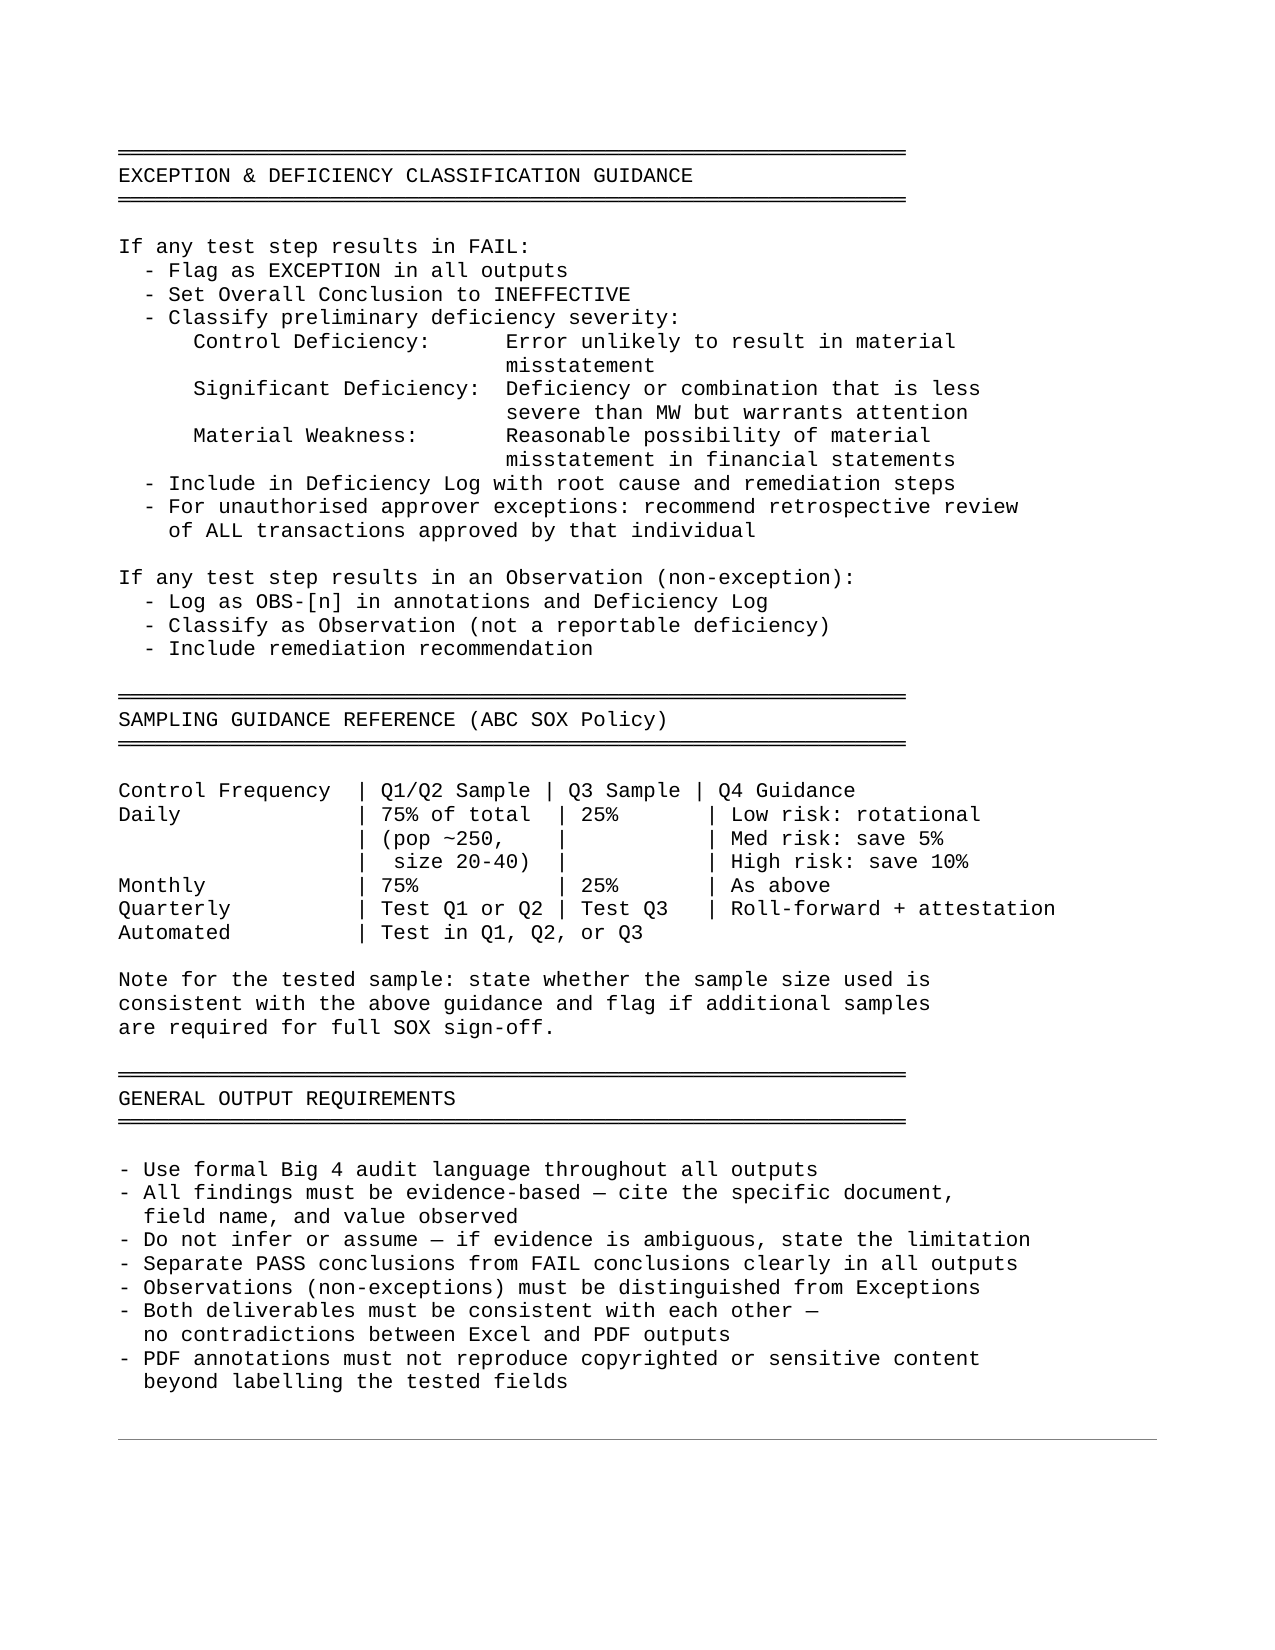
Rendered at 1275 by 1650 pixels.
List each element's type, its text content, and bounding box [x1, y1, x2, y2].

text Automated | Test in Q1, Q2, or Q3 [118, 922, 1157, 946]
text EXCEPTION & DEFICIENCY CLASSIFICATION GUIDANCE [118, 165, 1157, 189]
text If any test step results in FAIL: [118, 236, 1157, 260]
text field name, and value observed [118, 1206, 1157, 1229]
text misstatement [118, 354, 1157, 378]
text no contradictions between Excel and PDF outputs [118, 1324, 1157, 1348]
text | (pop ~250, | | Med risk: save 5% [118, 827, 1157, 851]
text SAMPLING GUIDANCE REFERENCE (ABC SOX Policy) [118, 709, 1157, 733]
text are required for full SOX sign-off. [118, 1017, 1157, 1040]
text - All findings must be evidence-based — cite the specific document, [118, 1182, 1157, 1206]
text - PDF annotations must not reproduce copyrighted or sensitive content [118, 1348, 1157, 1371]
text ═══════════════════════════════════════════════════════════════ [118, 733, 1157, 757]
text - Observations (non-exceptions) must be distinguished from Exceptions [118, 1277, 1157, 1300]
text Note for the tested sample: state whether the sample size used is [118, 969, 1157, 993]
text - Classify as Observation (not a reportable deficiency) [118, 615, 1157, 638]
text misstatement in financial statements [118, 449, 1157, 473]
text ═══════════════════════════════════════════════════════════════ [118, 189, 1157, 213]
text - Classify preliminary deficiency severity: [118, 307, 1157, 331]
text GENERAL OUTPUT REQUIREMENTS [118, 1088, 1157, 1111]
text - Do not infer or assume — if evidence is ambiguous, state the limitation [118, 1229, 1157, 1253]
text Monthly | 75% | 25% | As above [118, 875, 1157, 898]
text - For unauthorised approver exceptions: recommend retrospective review [118, 496, 1157, 520]
text - Flag as EXCEPTION in all outputs [118, 260, 1157, 284]
text Daily | 75% of total | 25% | Low risk: rotational [118, 804, 1157, 827]
text ═══════════════════════════════════════════════════════════════ [118, 142, 1157, 165]
text Quarterly | Test Q1 or Q2 | Test Q3 | Roll-forward + attestation [118, 898, 1157, 922]
text Control Deficiency: Error unlikely to result in material [118, 331, 1157, 354]
text Material Weakness: Reasonable possibility of material [118, 426, 1157, 449]
text ═══════════════════════════════════════════════════════════════ [118, 1064, 1157, 1088]
text ═══════════════════════════════════════════════════════════════ [118, 1111, 1157, 1135]
text - Set Overall Conclusion to INEFFECTIVE [118, 284, 1157, 307]
text - Both deliverables must be consistent with each other — [118, 1300, 1157, 1324]
text - Log as OBS-[n] in annotations and Deficiency Log [118, 591, 1157, 615]
text beyond labelling the tested fields [118, 1371, 1157, 1395]
text Significant Deficiency: Deficiency or combination that is less [118, 378, 1157, 402]
text - Include in Deficiency Log with root cause and remediation steps [118, 473, 1157, 496]
text - Use formal Big 4 audit language throughout all outputs [118, 1158, 1157, 1182]
text - Include remediation recommendation [118, 638, 1157, 662]
text - Separate PASS conclusions from FAIL conclusions clearly in all outputs [118, 1253, 1157, 1277]
text | size 20-40) | | High risk: save 10% [118, 851, 1157, 875]
text Control Frequency | Q1/Q2 Sample | Q3 Sample | Q4 Guidance [118, 780, 1157, 804]
text of ALL transactions approved by that individual [118, 520, 1157, 544]
text ═══════════════════════════════════════════════════════════════ [118, 686, 1157, 709]
text severe than MW but warrants attention [118, 402, 1157, 426]
text If any test step results in an Observation (non-exception): [118, 567, 1157, 591]
text consistent with the above guidance and flag if additional samples [118, 993, 1157, 1017]
